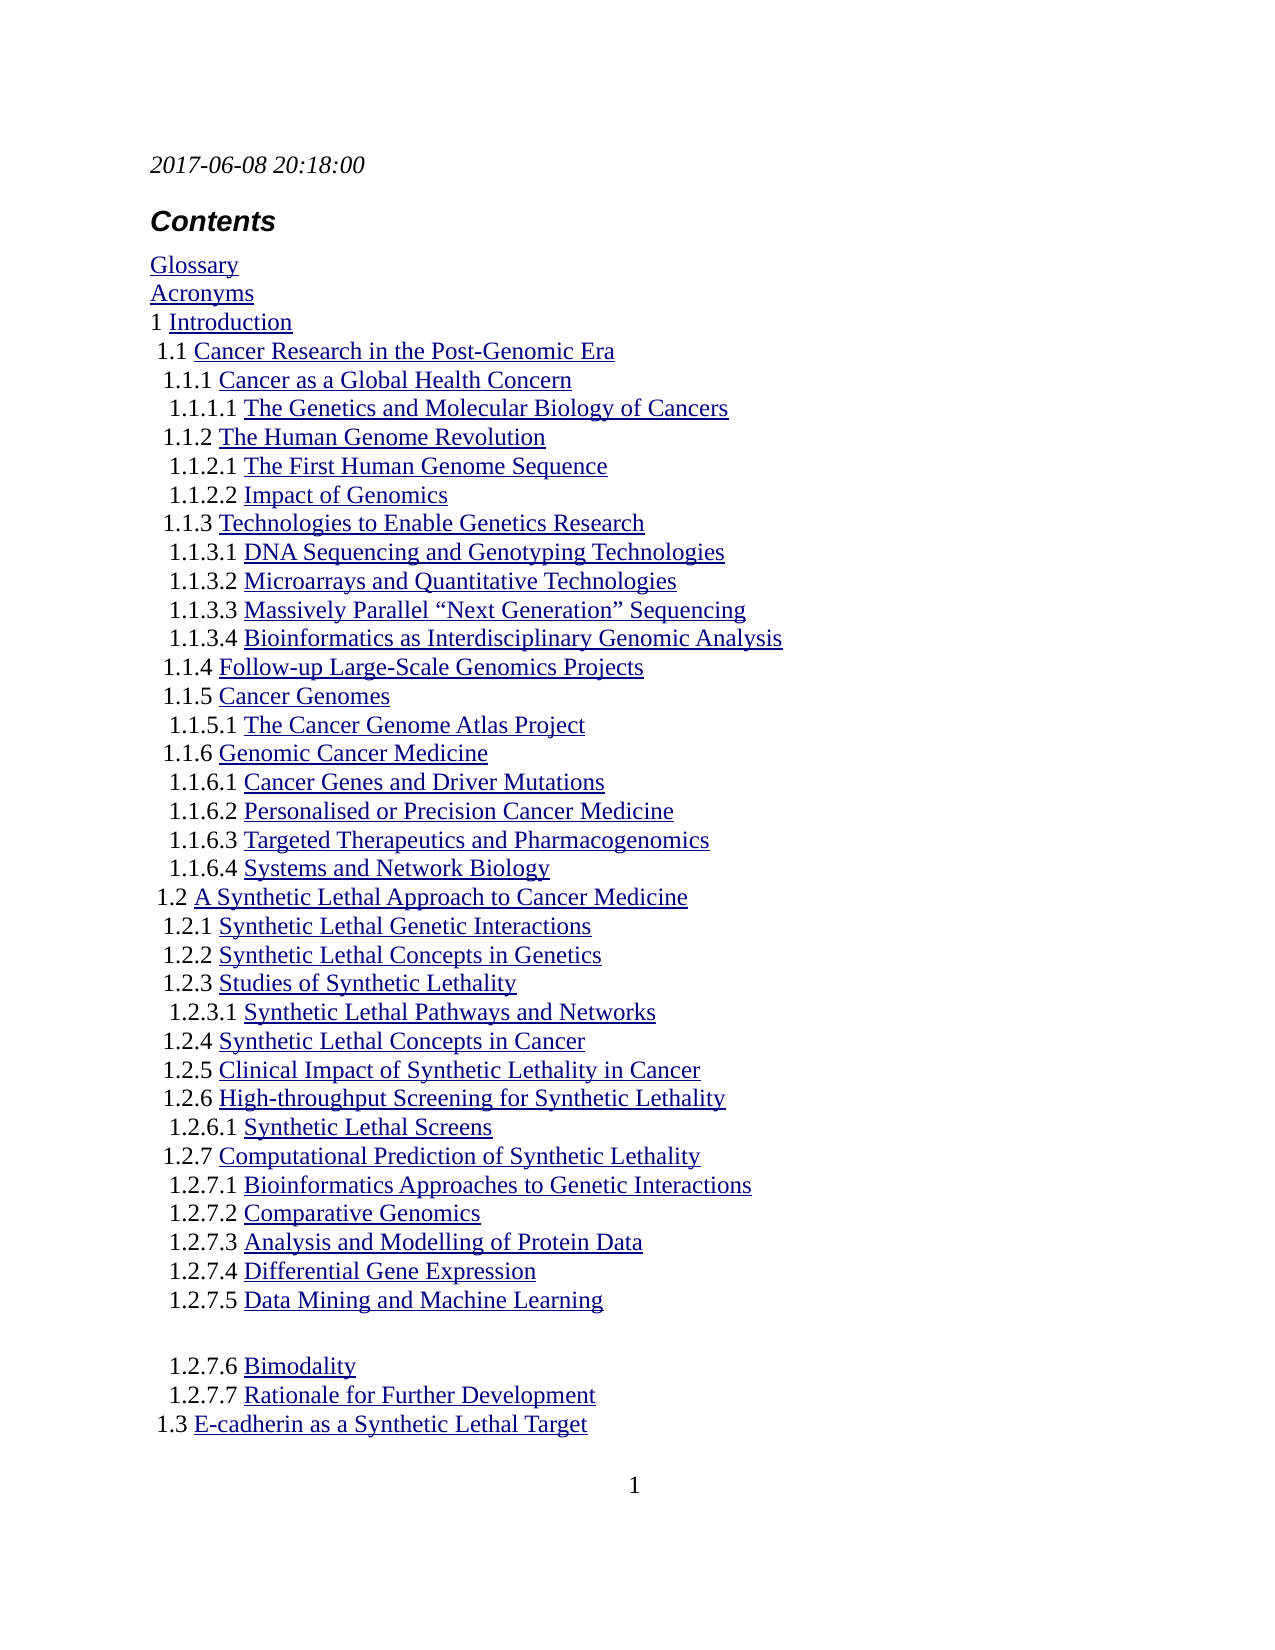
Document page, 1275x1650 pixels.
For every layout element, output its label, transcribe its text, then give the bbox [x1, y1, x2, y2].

text Glossary Acronyms 1 Introduction 1.1 Cancer Research in the Post-Genomic Era 1.1.1 Cancer as a Global Health Concern 1.1.1.1 The Genetics and Molecular Biology of Cancers 1.1.2 The Human Genome Revolution 1.1.2.1 The First Human Genome Sequence 1.1.2.2 Impact of Genomics 1.1.3 Technologies to Enable Genetics Research 1.1.3.1 DNA Sequencing and Genotyping Technologies 1.1.3.2 Microarrays and Quantitative Technologies 1.1.3.3 Massively Parallel “Next Generation” Sequencing 1.1.3.4 Bioinformatics as Interdisciplinary Genomic Analysis 1.1.4 Follow-up Large-Scale Genomics Projects 1.1.5 Cancer Genomes 1.1.5.1 The Cancer Genome Atlas Project 1.1.6 Genomic Cancer Medicine 1.1.6.1 Cancer Genes and Driver Mutations 1.1.6.2 Personalised or Precision Cancer Medicine 1.1.6.3 Targeted Therapeutics and Pharmacogenomics 1.1.6.4 Systems and Network Biology 1.2 A Synthetic Lethal Approach to Cancer Medicine 1.2.1 Synthetic Lethal Genetic Interactions 1.2.2 Synthetic Lethal Concepts in Genetics 1.2.3 Studies of Synthetic Lethality 1.2.3.1 Synthetic Lethal Pathways and Networks 1.2.4 Synthetic Lethal Concepts in Cancer 1.2.5 Clinical Impact of Synthetic Lethality in Cancer 1.2.6 High-throughput Screening for Synthetic Lethality 1.2.6.1 Synthetic Lethal Screens 1.2.7 Computational Prediction of Synthetic Lethality 1.2.7.1 Bioinformatics Approaches to Genetic Interactions 1.2.7.2 Comparative Genomics 1.2.7.3 Analysis and Modelling of Protein Data 1.2.7.4 Differential Gene Expression 1.2.7.5 Data Mining and Machine Learning [150, 250, 1125, 1313]
text 2017-06-08 20:18:00 [150, 150, 1125, 179]
subtitle Contents [150, 204, 1125, 237]
text 1.2.7.6 Bimodality 1.2.7.7 Rationale for Further Development 1.3 E-cadherin as a Synthetic Lethal Target [150, 1322, 1125, 1437]
